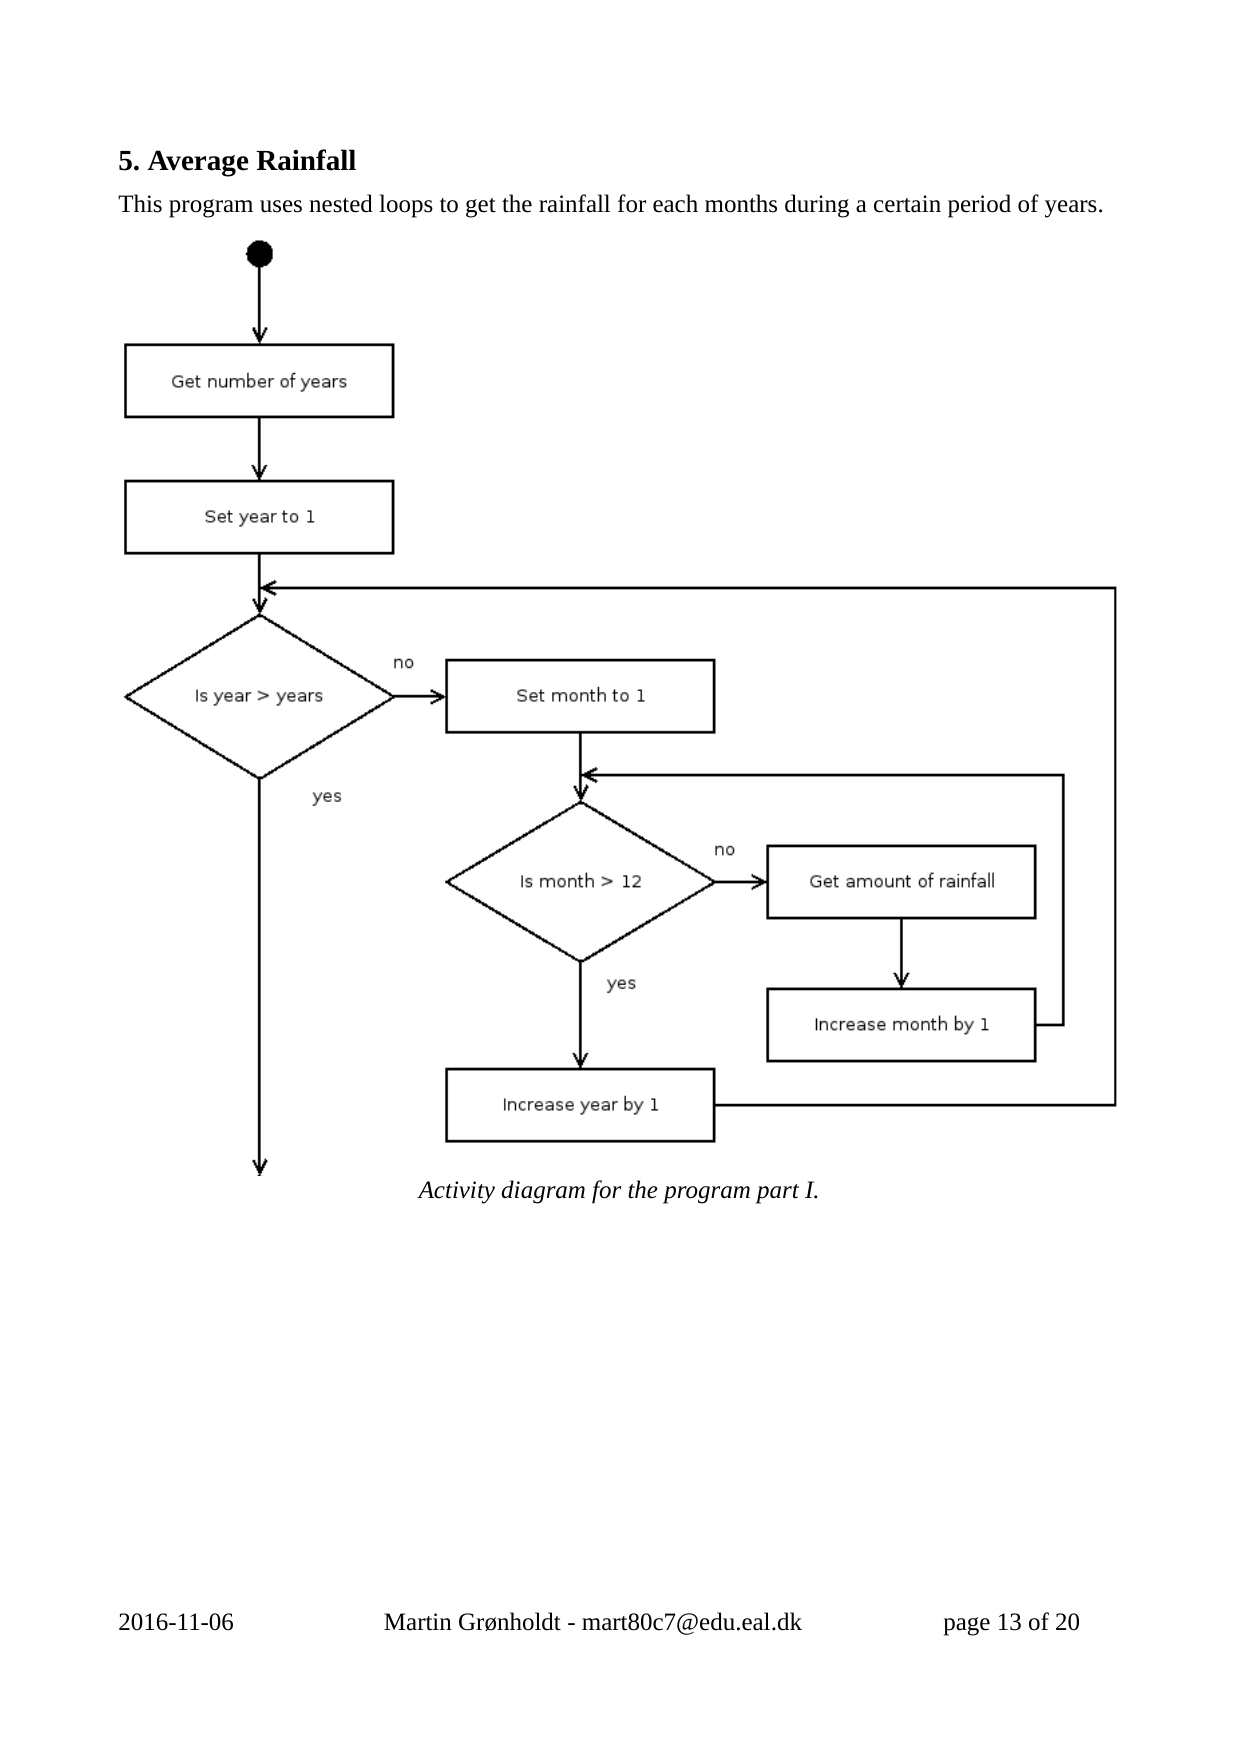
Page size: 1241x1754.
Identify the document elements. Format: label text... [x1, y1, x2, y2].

text Activity diagram for the program part I. [133, 251, 1107, 1204]
subtitle 5. Average Rainfall [118, 143, 1122, 177]
text This program uses nested loops to get the rainfall for each months during a certain period of years. [118, 189, 1122, 218]
